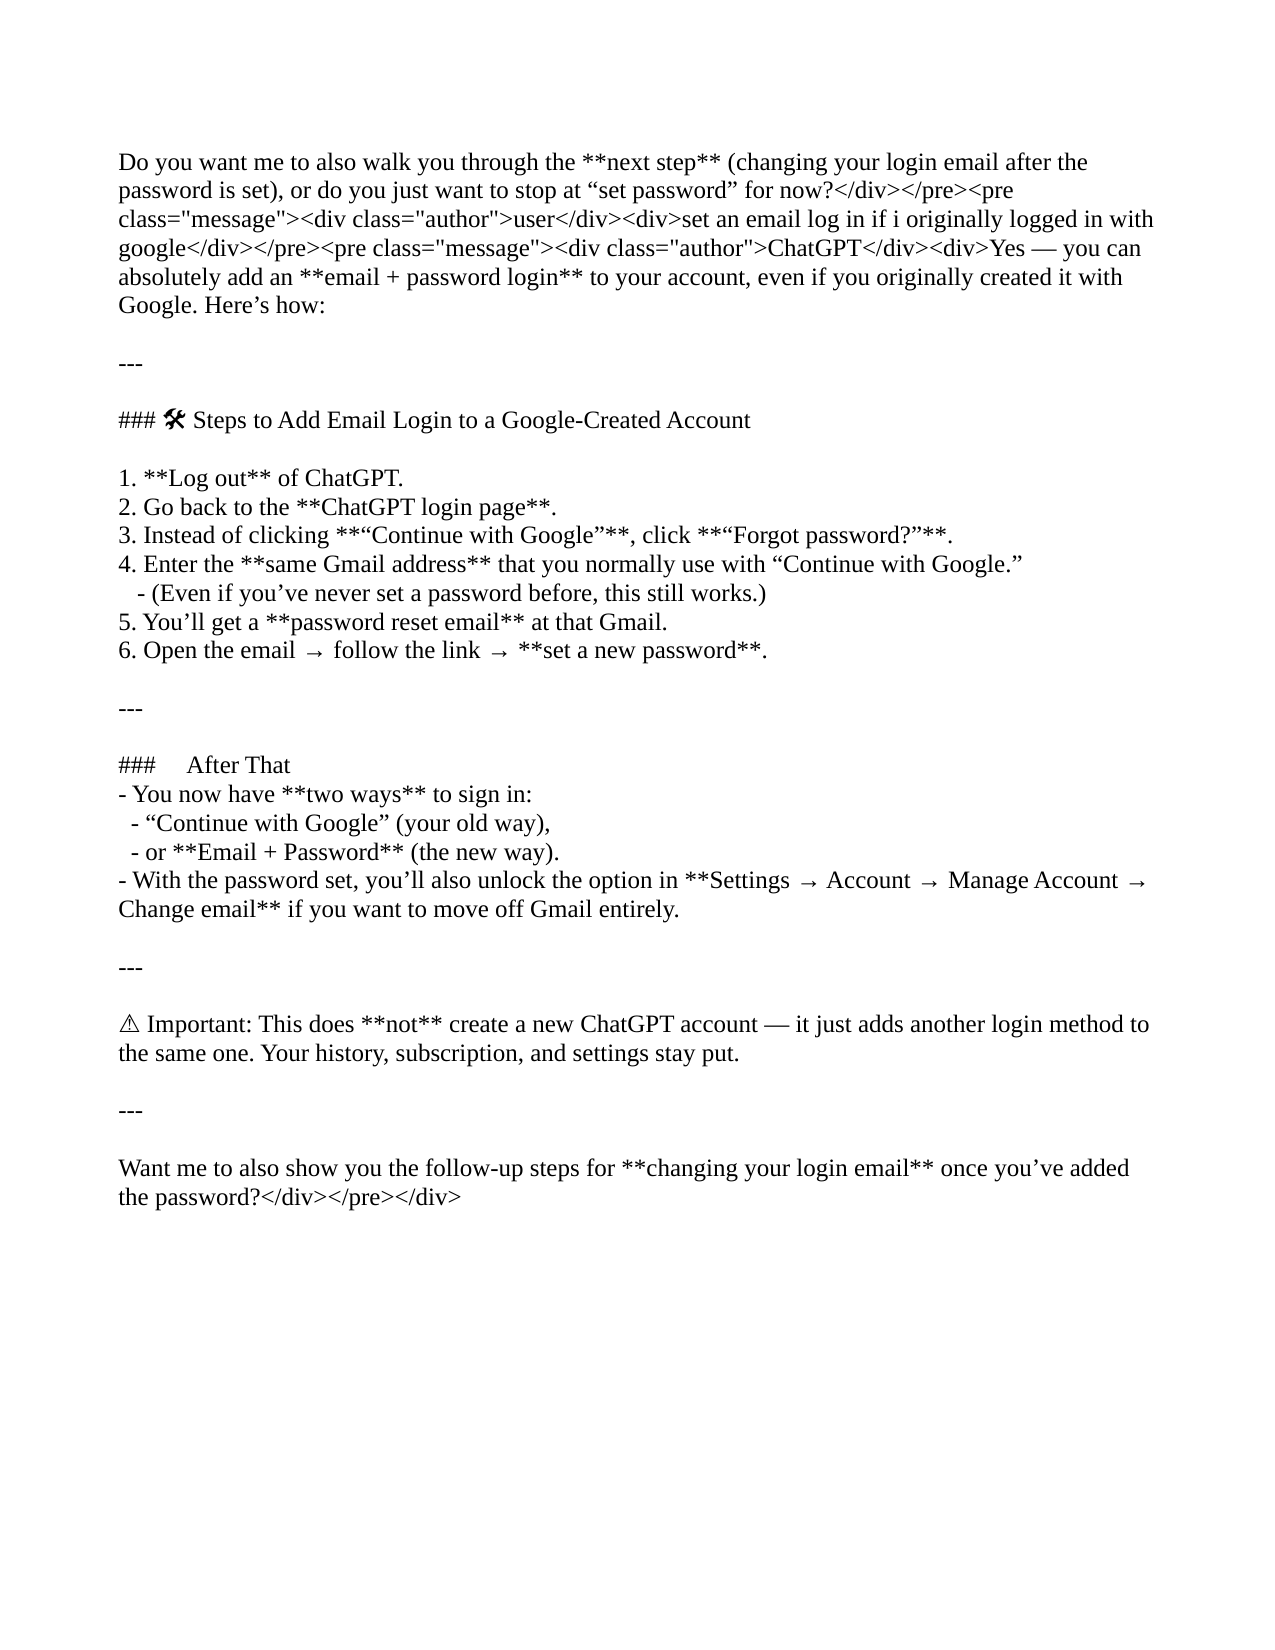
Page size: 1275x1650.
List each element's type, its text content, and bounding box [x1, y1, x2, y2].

text ### 🎉 After That [118, 751, 1157, 779]
text - (Even if you’ve never set a password before, this still works.) [118, 578, 1157, 607]
text 6. Open the email → follow the link → **set a new password**. [118, 636, 1157, 664]
text 5. You’ll get a **password reset email** at that Gmail. [118, 607, 1157, 636]
text 3. Instead of clicking **“Continue with Google”**, click **“Forgot password?”**. [118, 521, 1157, 549]
text --- [118, 348, 1157, 377]
text ⚠️ Important: This does **not** create a new ChatGPT account — it just adds another login method to the same one. Your history, subscription, and settings stay put. [118, 1009, 1157, 1067]
text Want me to also show you the follow-up steps for **changing your login email** once you’ve added the password?</div></pre></div> [118, 1153, 1157, 1211]
text 1. **Log out** of ChatGPT. [118, 463, 1157, 492]
text --- [118, 1096, 1157, 1124]
text - “Continue with Google” (your old way), [118, 808, 1157, 837]
text 2. Go back to the **ChatGPT login page**. [118, 492, 1157, 521]
text - With the password set, you’ll also unlock the option in **Settings → Account → Manage Account → Change email** if you want to move off Gmail entirely. [118, 866, 1157, 923]
text --- [118, 952, 1157, 981]
text 4. Enter the **same Gmail address** that you normally use with “Continue with Google.” [118, 549, 1157, 578]
text - You now have **two ways** to sign in: [118, 779, 1157, 808]
text --- [118, 693, 1157, 722]
text - or **Email + Password** (the new way). [118, 837, 1157, 866]
text ### 🛠 Steps to Add Email Login to a Google-Created Account [118, 406, 1157, 434]
text Do you want me to also walk you through the **next step** (changing your login email after the password is set), or do you just want to stop at “set password” for now?</div></pre><pre class="message"><div class="author">user</div><div>set an email log in if i originally logged in with google</div></pre><pre class="message"><div class="author">ChatGPT</div><div>Yes — you can absolutely add an **email + password login** to your account, even if you originally created it with Google. Here’s how: [118, 147, 1157, 319]
